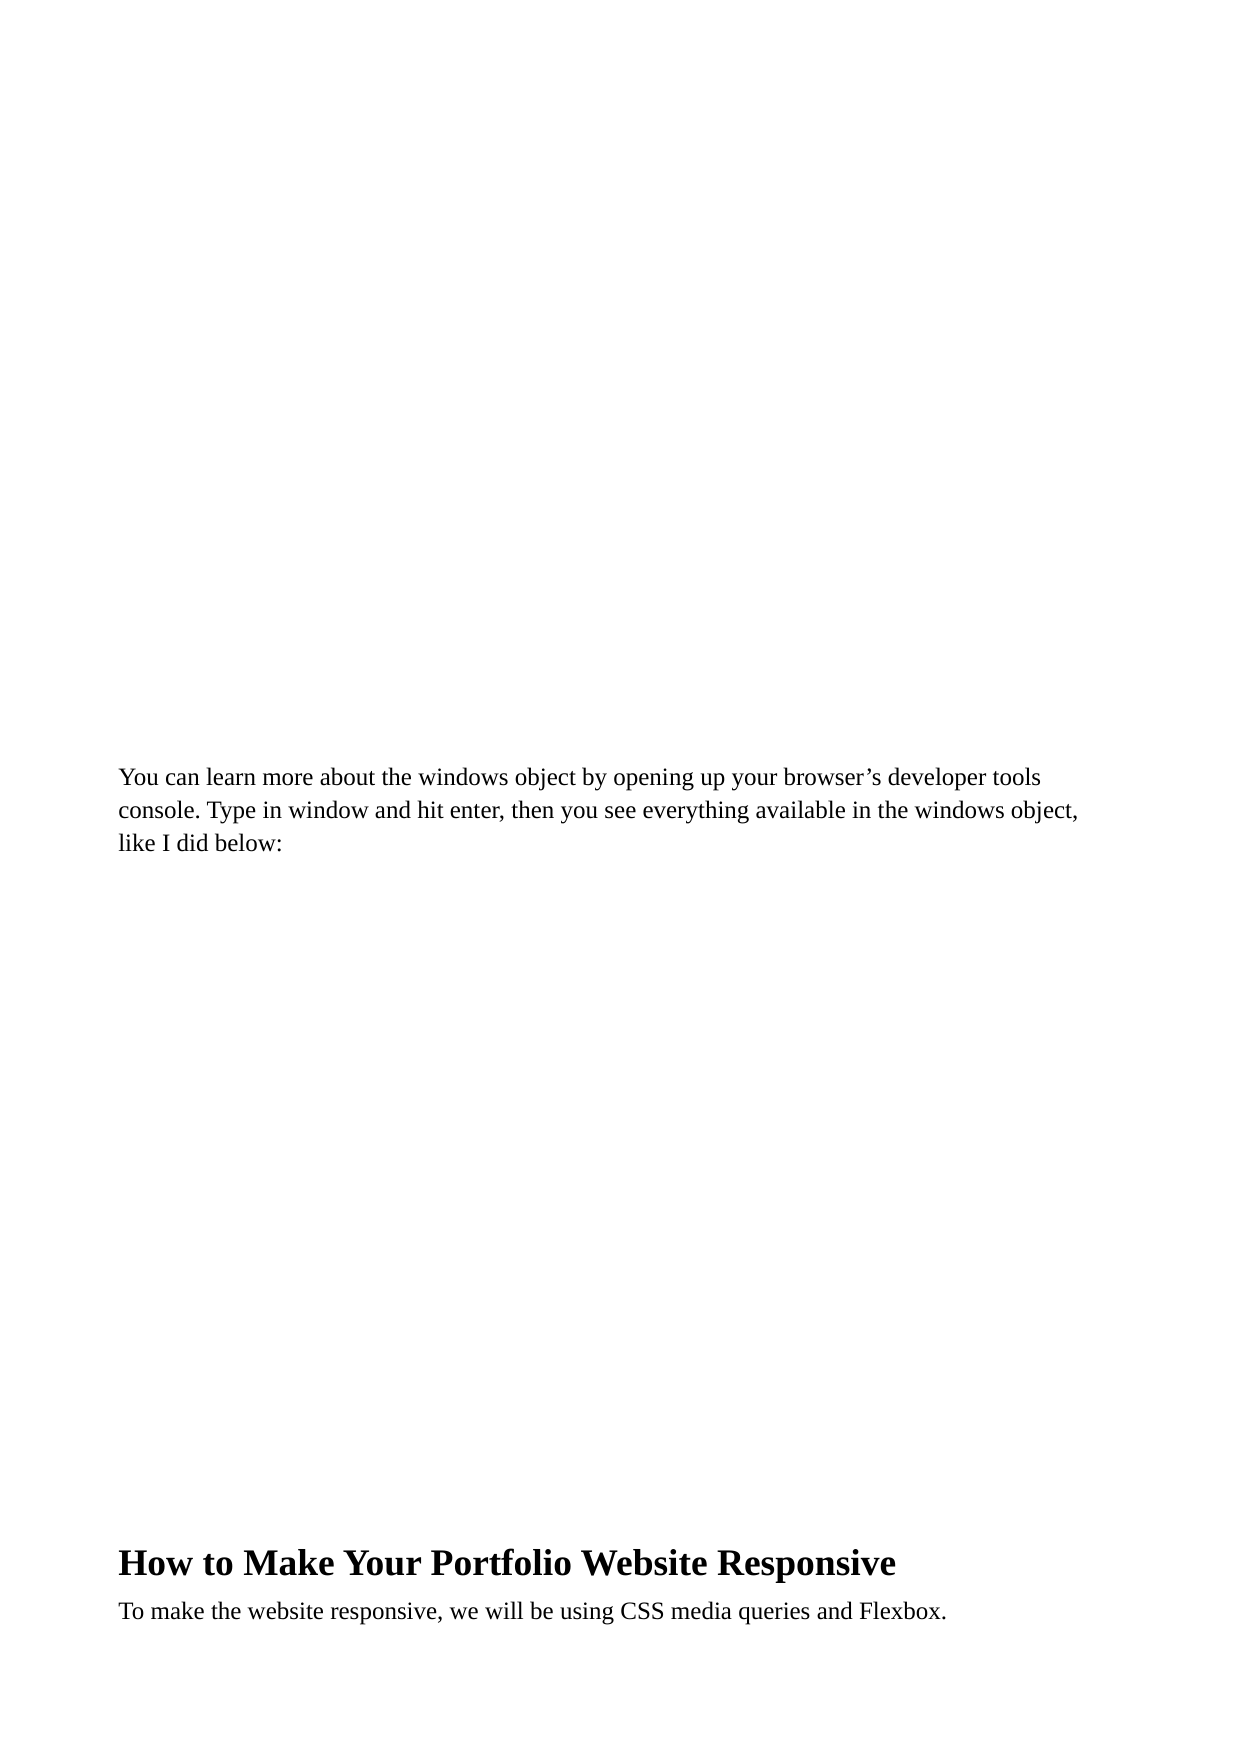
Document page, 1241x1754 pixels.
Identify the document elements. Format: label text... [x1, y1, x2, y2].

text To make the website responsive, we will be using CSS media queries and Flexbox. [118, 1596, 1122, 1625]
text You can learn more about the windows object by opening up your browser’s developer tools console. Type in window and hit enter, then you see everything available in the windows object, like I did below: [118, 762, 1122, 857]
subtitle How to Make Your Portfolio Website Responsive [118, 1540, 1122, 1583]
